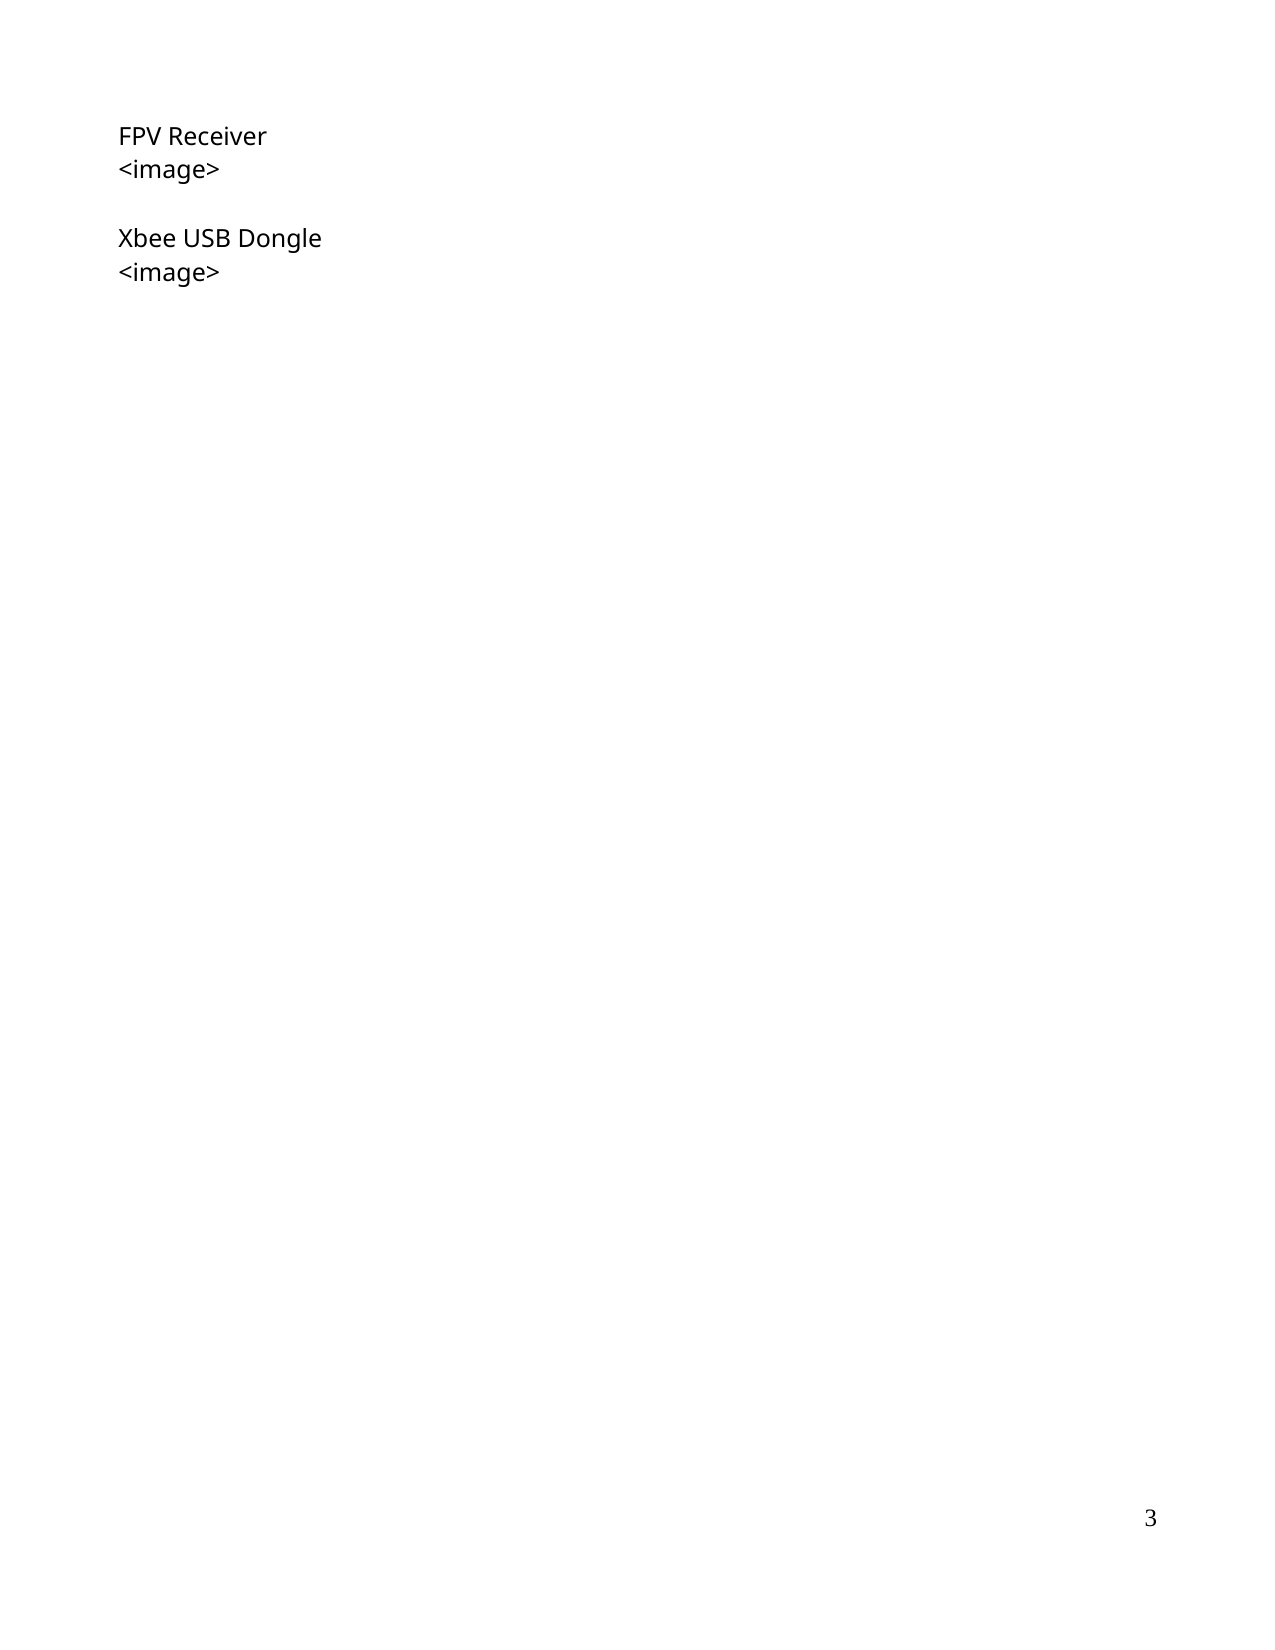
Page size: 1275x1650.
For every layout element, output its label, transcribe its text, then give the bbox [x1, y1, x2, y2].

text FPV Receiver [118, 118, 1157, 152]
text <image> [118, 254, 1157, 288]
text <image> [118, 152, 1157, 186]
text Xbee USB Dongle [118, 220, 1157, 254]
